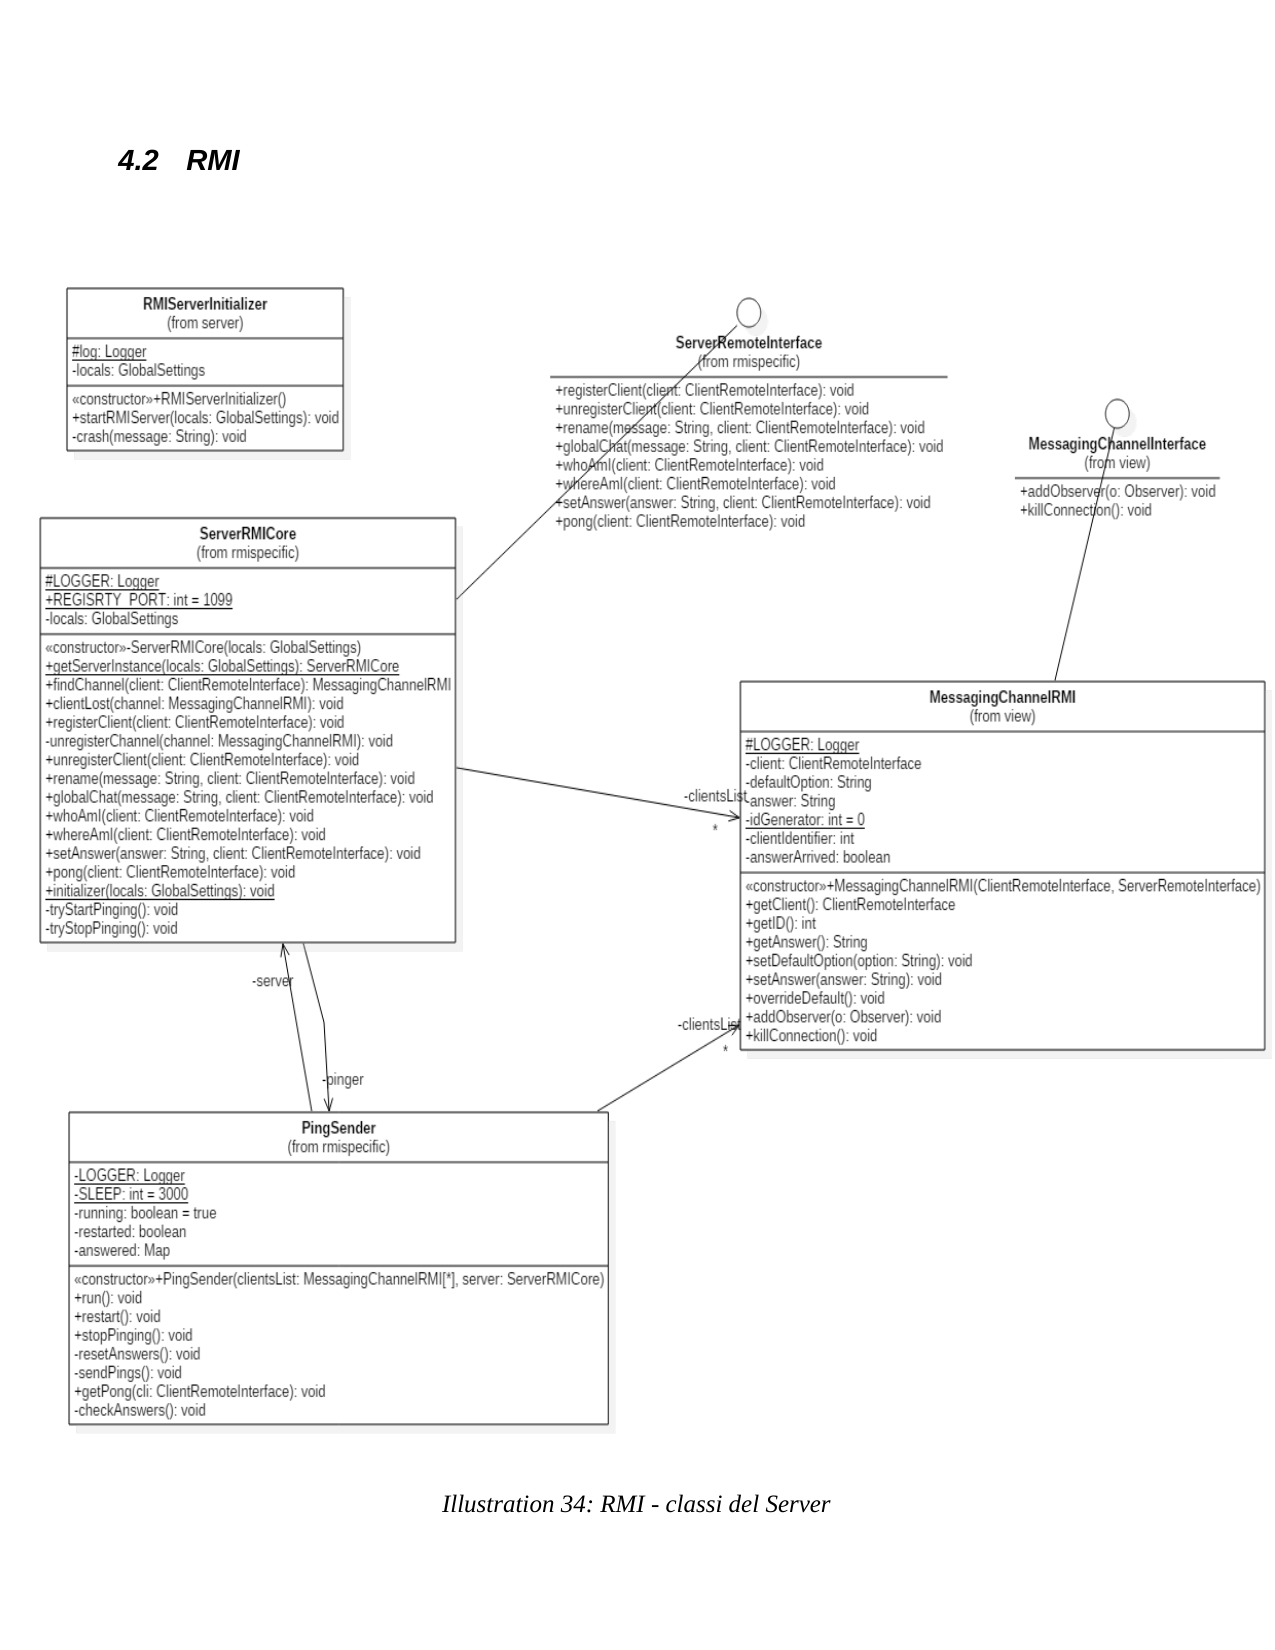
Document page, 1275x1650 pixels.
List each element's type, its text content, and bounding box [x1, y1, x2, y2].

text Illustration 34: RMI - classi del Server [51, 1489, 1224, 1518]
subtitle RMI [118, 143, 1157, 177]
picture [30, 276, 1275, 1437]
